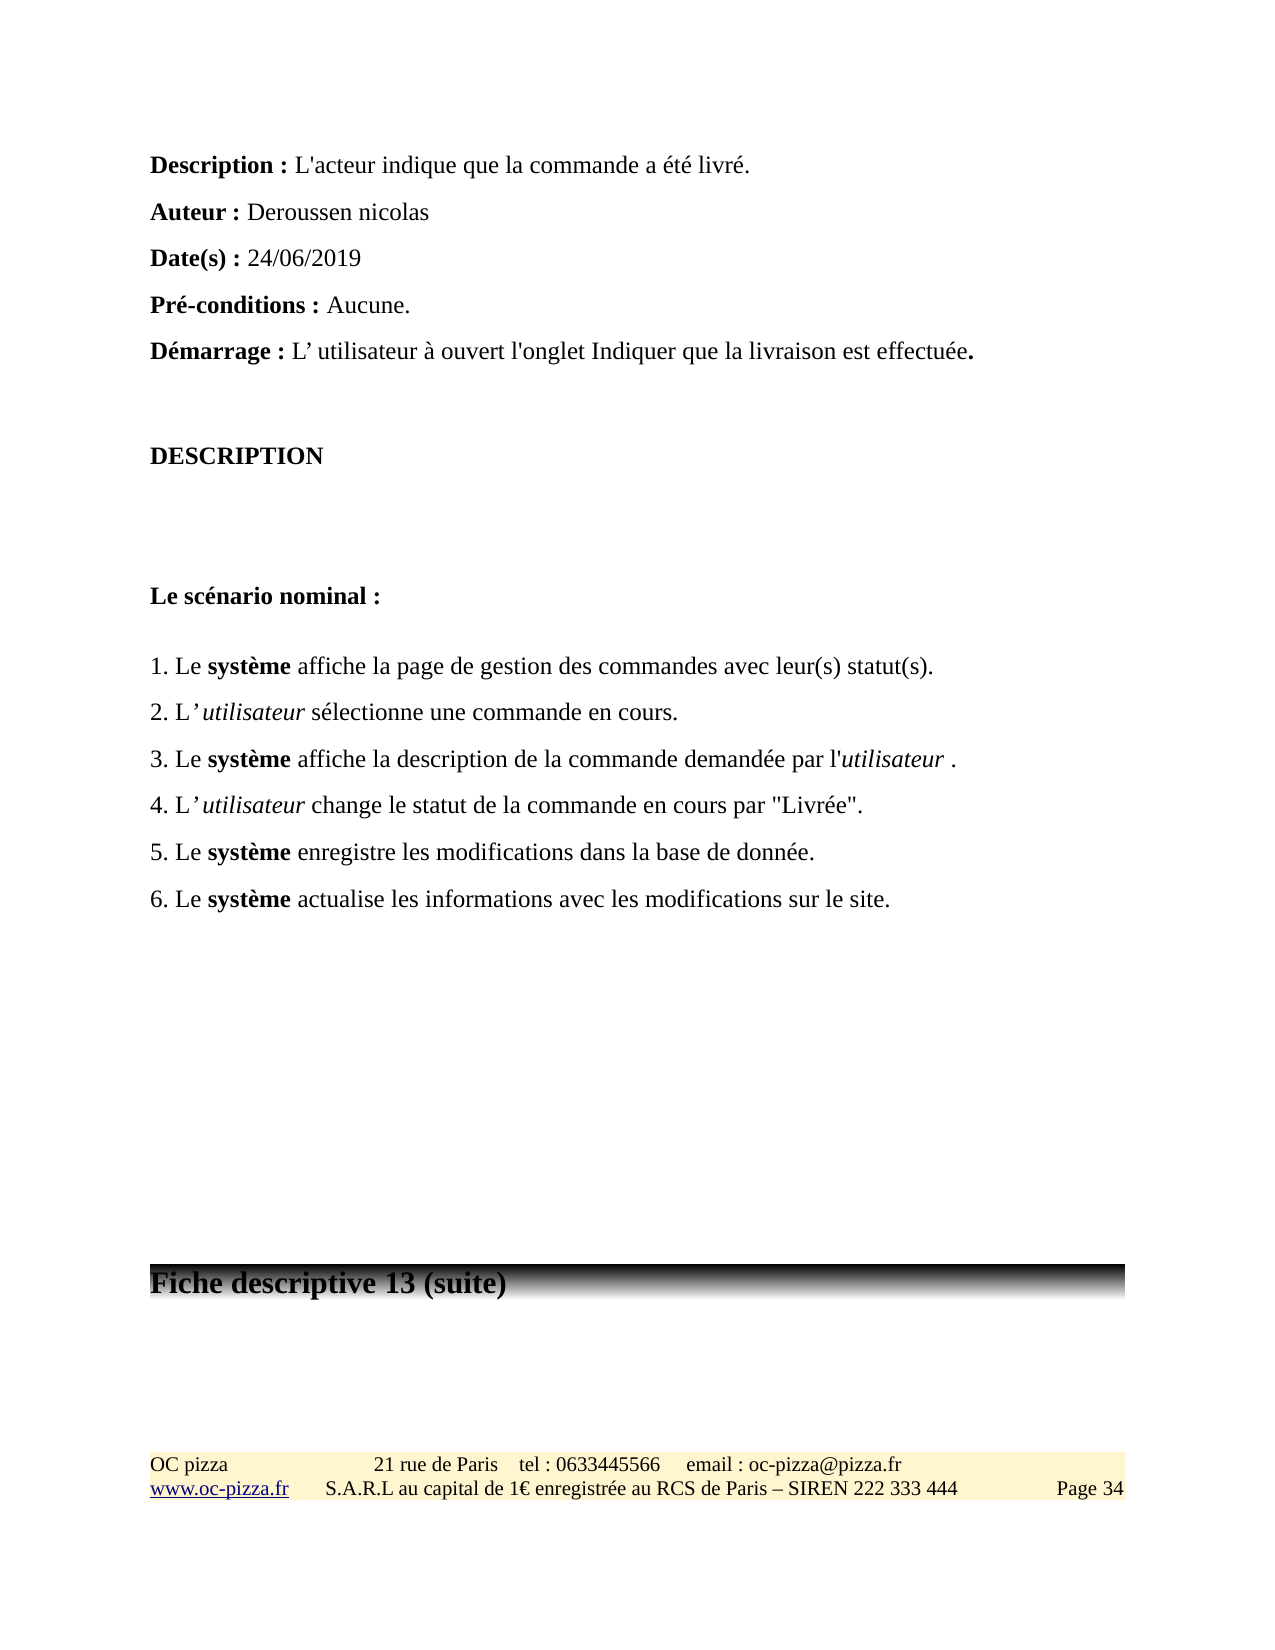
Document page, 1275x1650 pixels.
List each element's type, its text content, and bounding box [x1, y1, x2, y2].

text 5. Le système enregistre les modifications dans la base de donnée. [150, 837, 1125, 866]
text 6. Le système actualise les informations avec les modifications sur le site. [150, 884, 1125, 912]
text DESCRIPTION [150, 441, 1125, 470]
text 1. Le système affiche la page de gestion des commandes avec leur(s) statut(s). 2. L’ utilisateur sélectionne une commande en cours. 3. Le système affiche la description de la commande demandée par l'utilisateur . [150, 651, 1125, 773]
text Fiche descriptive 13 (suite) [150, 1264, 1125, 1300]
text Le scénario nominal : [150, 581, 1125, 610]
text 4. L’ utilisateur change le statut de la commande en cours par "Livrée". [150, 791, 1125, 819]
text Pré-conditions : Aucune. Démarrage : L’ utilisateur à ouvert l'onglet Indiquer que la livraison est effectuée. [150, 290, 1125, 365]
text Description : L'acteur indique que la commande a été livré. Auteur : Deroussen nicolas Date(s) : 24/06/2019 [150, 150, 1125, 272]
